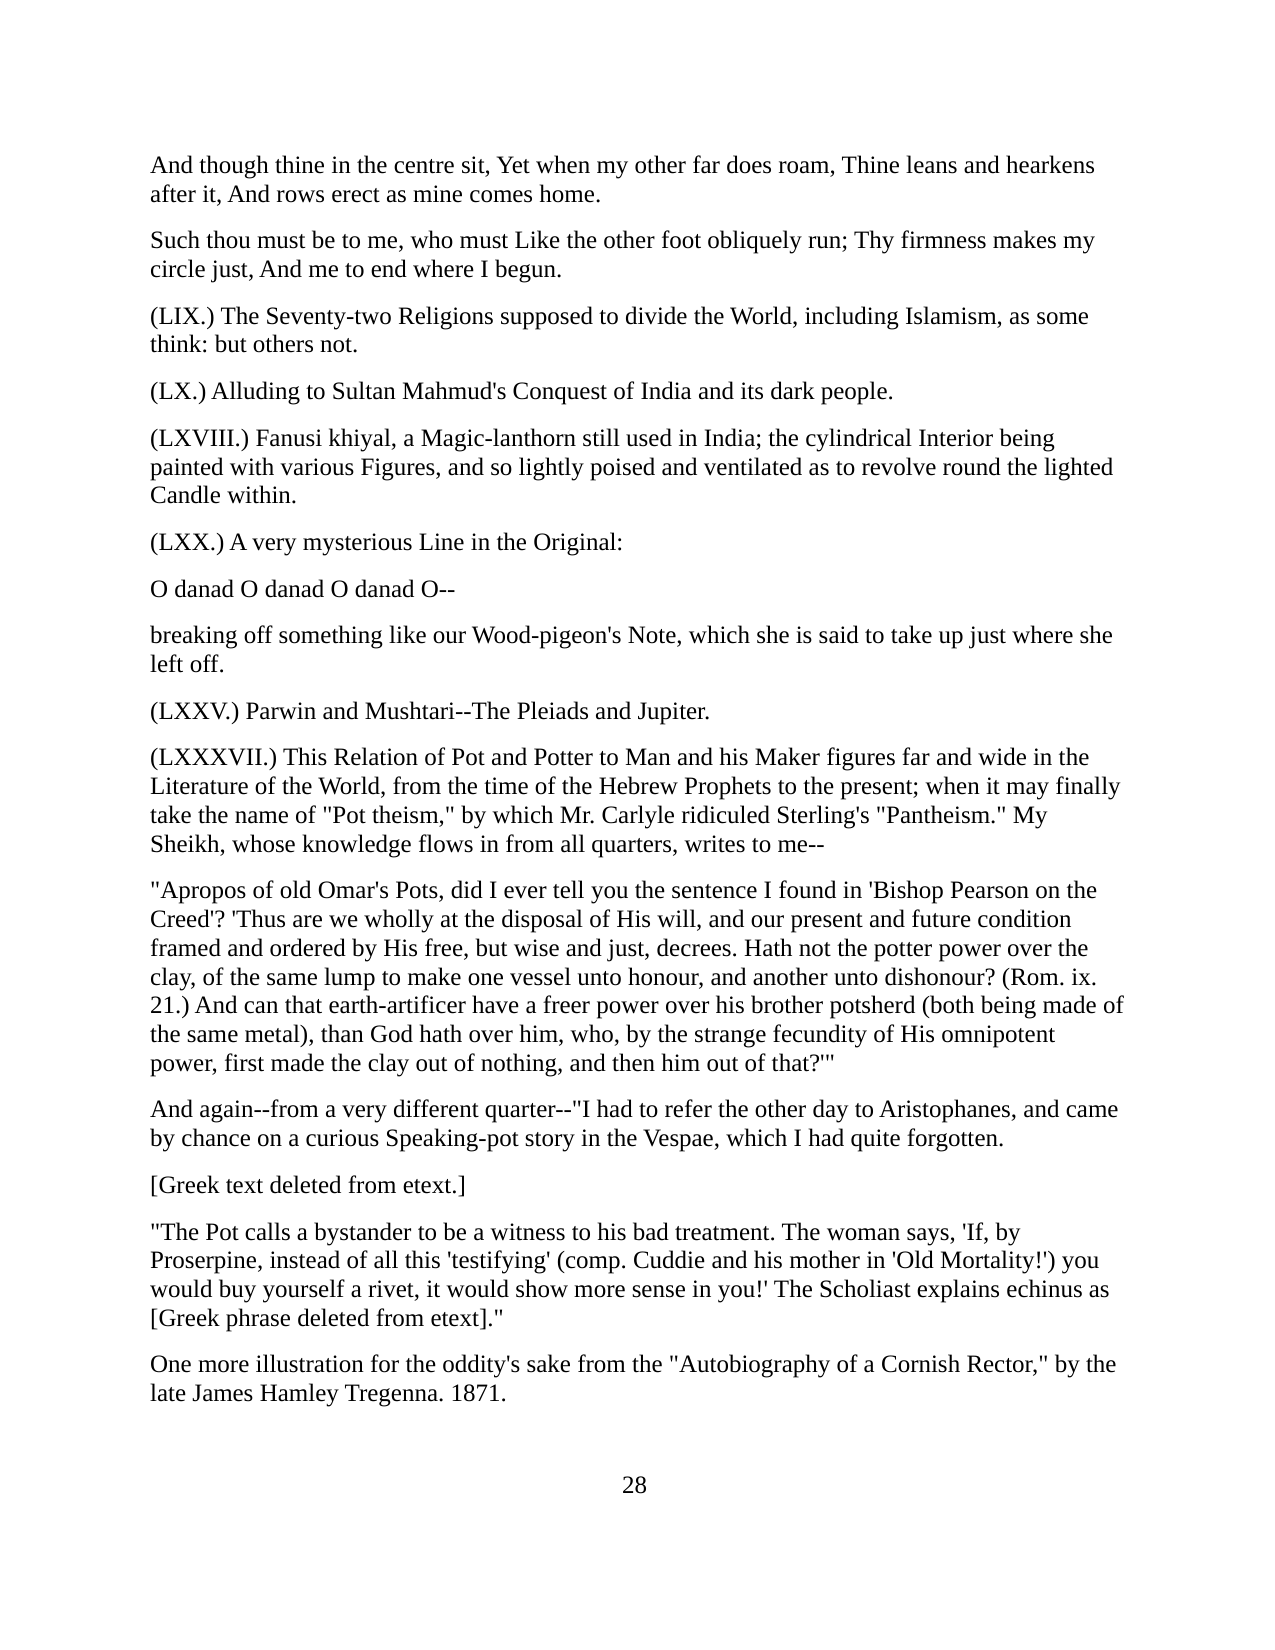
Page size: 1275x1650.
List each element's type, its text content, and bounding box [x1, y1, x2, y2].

text Such thou must be to me, who must Like the other foot obliquely run; Thy firmness makes my circle just, And me to end where I begun. [150, 225, 1125, 283]
text breaking off something like our Wood-pigeon's Note, which she is said to take up just where she left off. [150, 620, 1125, 678]
text (LXVIII.) Fanusi khiyal, a Magic-lanthorn still used in India; the cylindrical Interior being painted with various Figures, and so lightly poised and ventilated as to revolve round the lighted Candle within. [150, 423, 1125, 509]
text (LXX.) A very mysterious Line in the Original: [150, 527, 1125, 556]
text (LX.) Alluding to Sultan Mahmud's Conquest of India and its dark people. [150, 376, 1125, 405]
text (LXXV.) Parwin and Mushtari--The Pleiads and Jupiter. [150, 696, 1125, 724]
text (LIX.) The Seventy-two Religions supposed to divide the World, including Islamism, as some think: but others not. [150, 301, 1125, 358]
text "Apropos of old Omar's Pots, did I ever tell you the sentence I found in 'Bishop Pearson on the Creed'? 'Thus are we wholly at the disposal of His will, and our present and future condition framed and ordered by His free, but wise and just, decrees. Hath not the potter power over the clay, of the same lump to make one vessel unto honour, and another unto dishonour? (Rom. ix. 21.) And can that earth-artificer have a freer power over his brother potsherd (both being made of the same metal), than God hath over him, who, by the strange fecundity of His omnipotent power, first made the clay out of nothing, and then him out of that?'" [150, 875, 1125, 1077]
text [Greek text deleted from etext.] [150, 1170, 1125, 1199]
text O danad O danad O danad O-- [150, 574, 1125, 602]
text One more illustration for the oddity's sake from the "Autobiography of a Cornish Rector," by the late James Hamley Tregenna. 1871. [150, 1349, 1125, 1407]
text And though thine in the centre sit, Yet when my other far does roam, Thine leans and hearkens after it, And rows erect as mine comes home. [150, 150, 1125, 207]
text And again--from a very different quarter--"I had to refer the other day to Aristophanes, and came by chance on a curious Speaking-pot story in the Vespae, which I had quite forgotten. [150, 1094, 1125, 1152]
text (LXXXVII.) This Relation of Pot and Potter to Man and his Maker figures far and wide in the Literature of the World, from the time of the Hebrew Prophets to the present; when it may finally take the name of "Pot theism," by which Mr. Carlyle ridiculed Sterling's "Pantheism." My Sheikh, whose knowledge flows in from all quarters, writes to me-- [150, 742, 1125, 857]
text "The Pot calls a bystander to be a witness to his bad treatment. The woman says, 'If, by Proserpine, instead of all this 'testifying' (comp. Cuddie and his mother in 'Old Mortality!') you would buy yourself a rivet, it would show more sense in you!' The Scholiast explains echinus as [Greek phrase deleted from etext]." [150, 1217, 1125, 1332]
